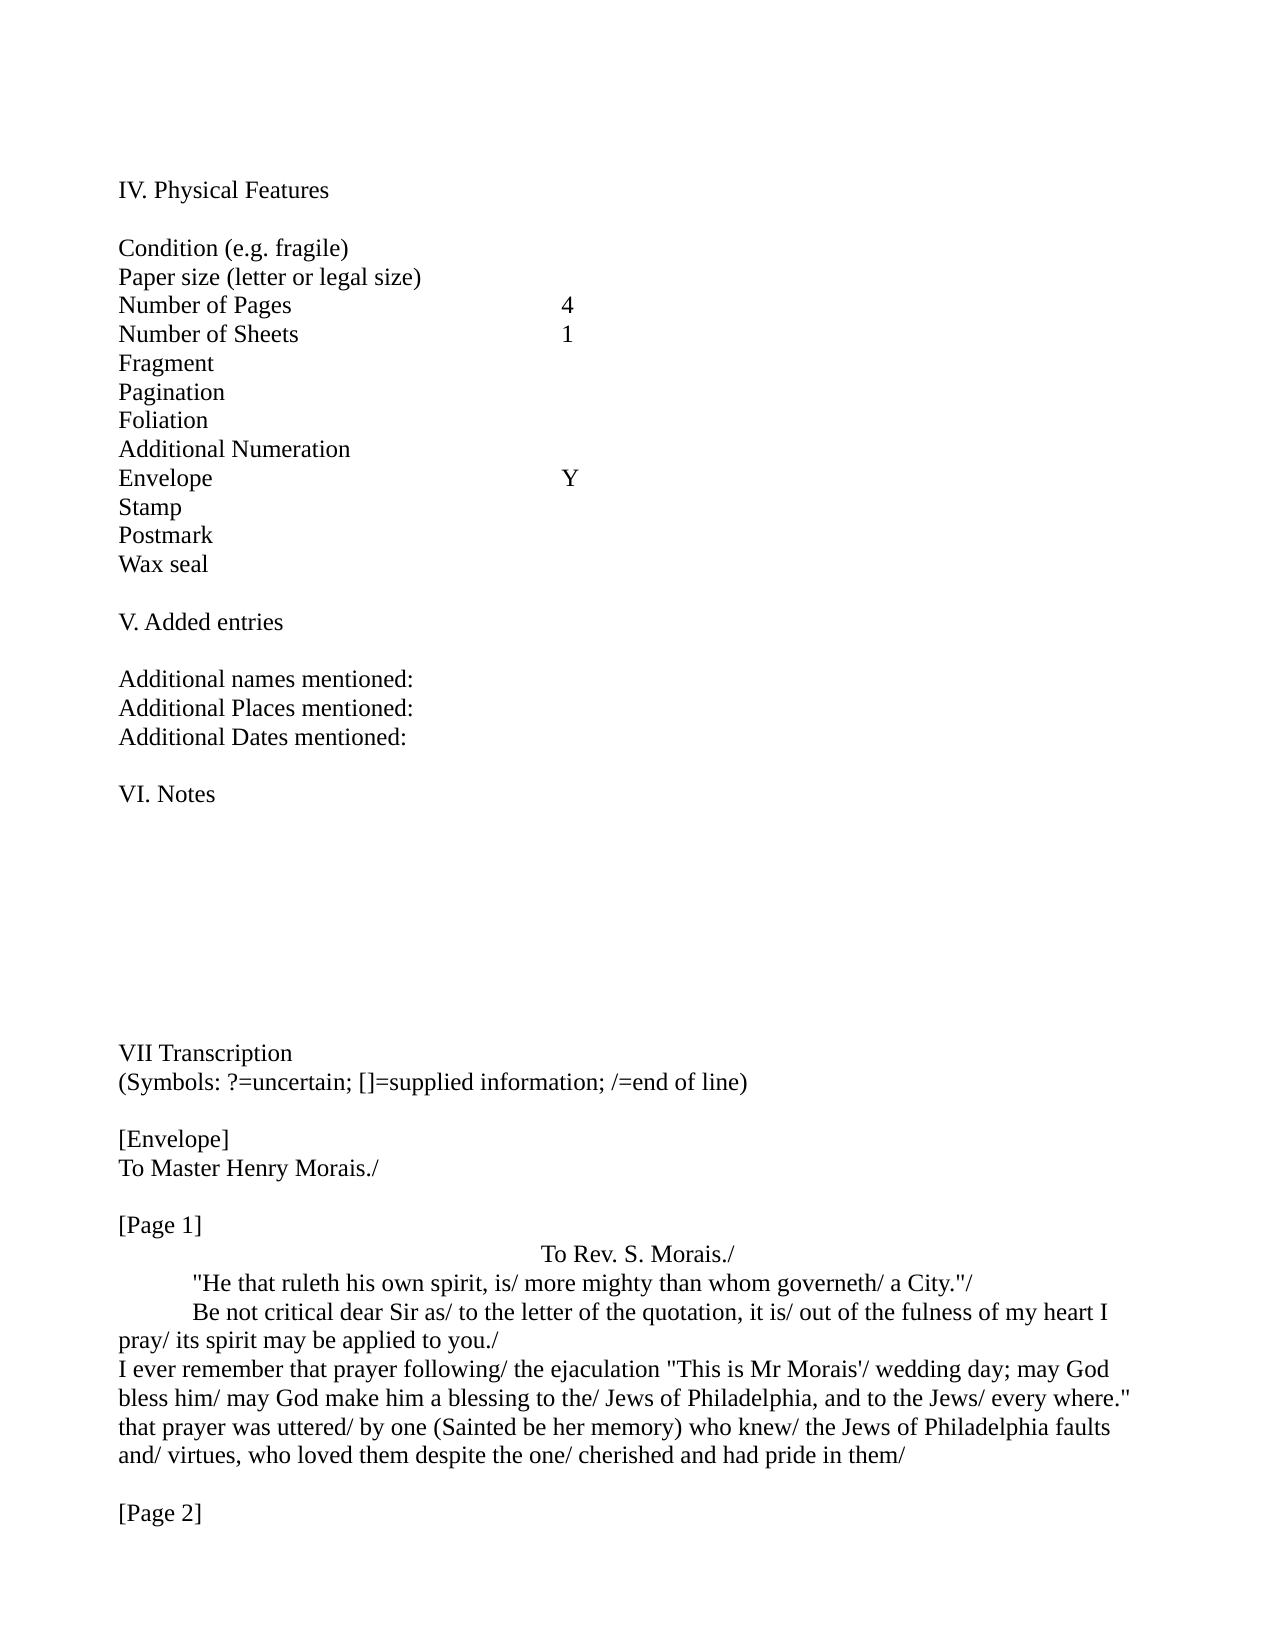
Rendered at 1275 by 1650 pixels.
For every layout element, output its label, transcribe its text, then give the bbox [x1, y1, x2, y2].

text IV. Physical Features [118, 176, 1157, 204]
text [Page 2] [118, 1498, 1157, 1527]
text (Symbols: ?=uncertain; []=supplied information; /=end of line) [118, 1067, 1157, 1096]
text Be not critical dear Sir as/ to the letter of the quotation, it is/ out of the fulness of my heart I pray/ its spirit may be applied to you./ [118, 1297, 1157, 1354]
text To Master Henry Morais./ [118, 1153, 1157, 1182]
text Number of Pages 4 [118, 291, 1157, 319]
text Fragment [118, 348, 1157, 377]
text Stamp [118, 492, 1157, 521]
text Additional names mentioned: [118, 664, 1157, 693]
text Postma rk [118, 521, 1157, 549]
text [Page 1] [118, 1211, 1157, 1239]
text I ever remember that prayer following/ the ejaculation "This is Mr Morais'/ wedding day; may God bless him/ may God make him a blessing to the/ Jews of Philadelphia, and to the Jews/ every where." that prayer was uttered/ by one (Sainted be her memory) who knew/ the Jews of Philadelphia faults and/ virtues, who loved them despite the one/ cherished and had pride in them/ [118, 1354, 1157, 1469]
text Additional Dates mentioned: [118, 722, 1157, 751]
text Envelope Y [118, 463, 1157, 492]
text Condition (e.g. fragile) [118, 233, 1157, 262]
text Paper size (letter or legal size) [118, 262, 1157, 291]
text "He that ruleth his own spirit, is/ more mighty than whom governeth/ a City."/ [118, 1268, 1157, 1297]
text VI. Notes [118, 779, 1157, 808]
text Foliation [118, 406, 1157, 434]
text [Envelope] [118, 1124, 1157, 1153]
text V. Added entries [118, 607, 1157, 636]
text Additional Places mentioned: [118, 693, 1157, 722]
text VII Transcription [118, 1038, 1157, 1067]
text Number of Sheets 1 [118, 319, 1157, 348]
text Pagination [118, 377, 1157, 406]
text To Rev. S. Morais./ [118, 1239, 1157, 1268]
text Additional Numeration [118, 434, 1157, 463]
text Wax seal [118, 549, 1157, 578]
